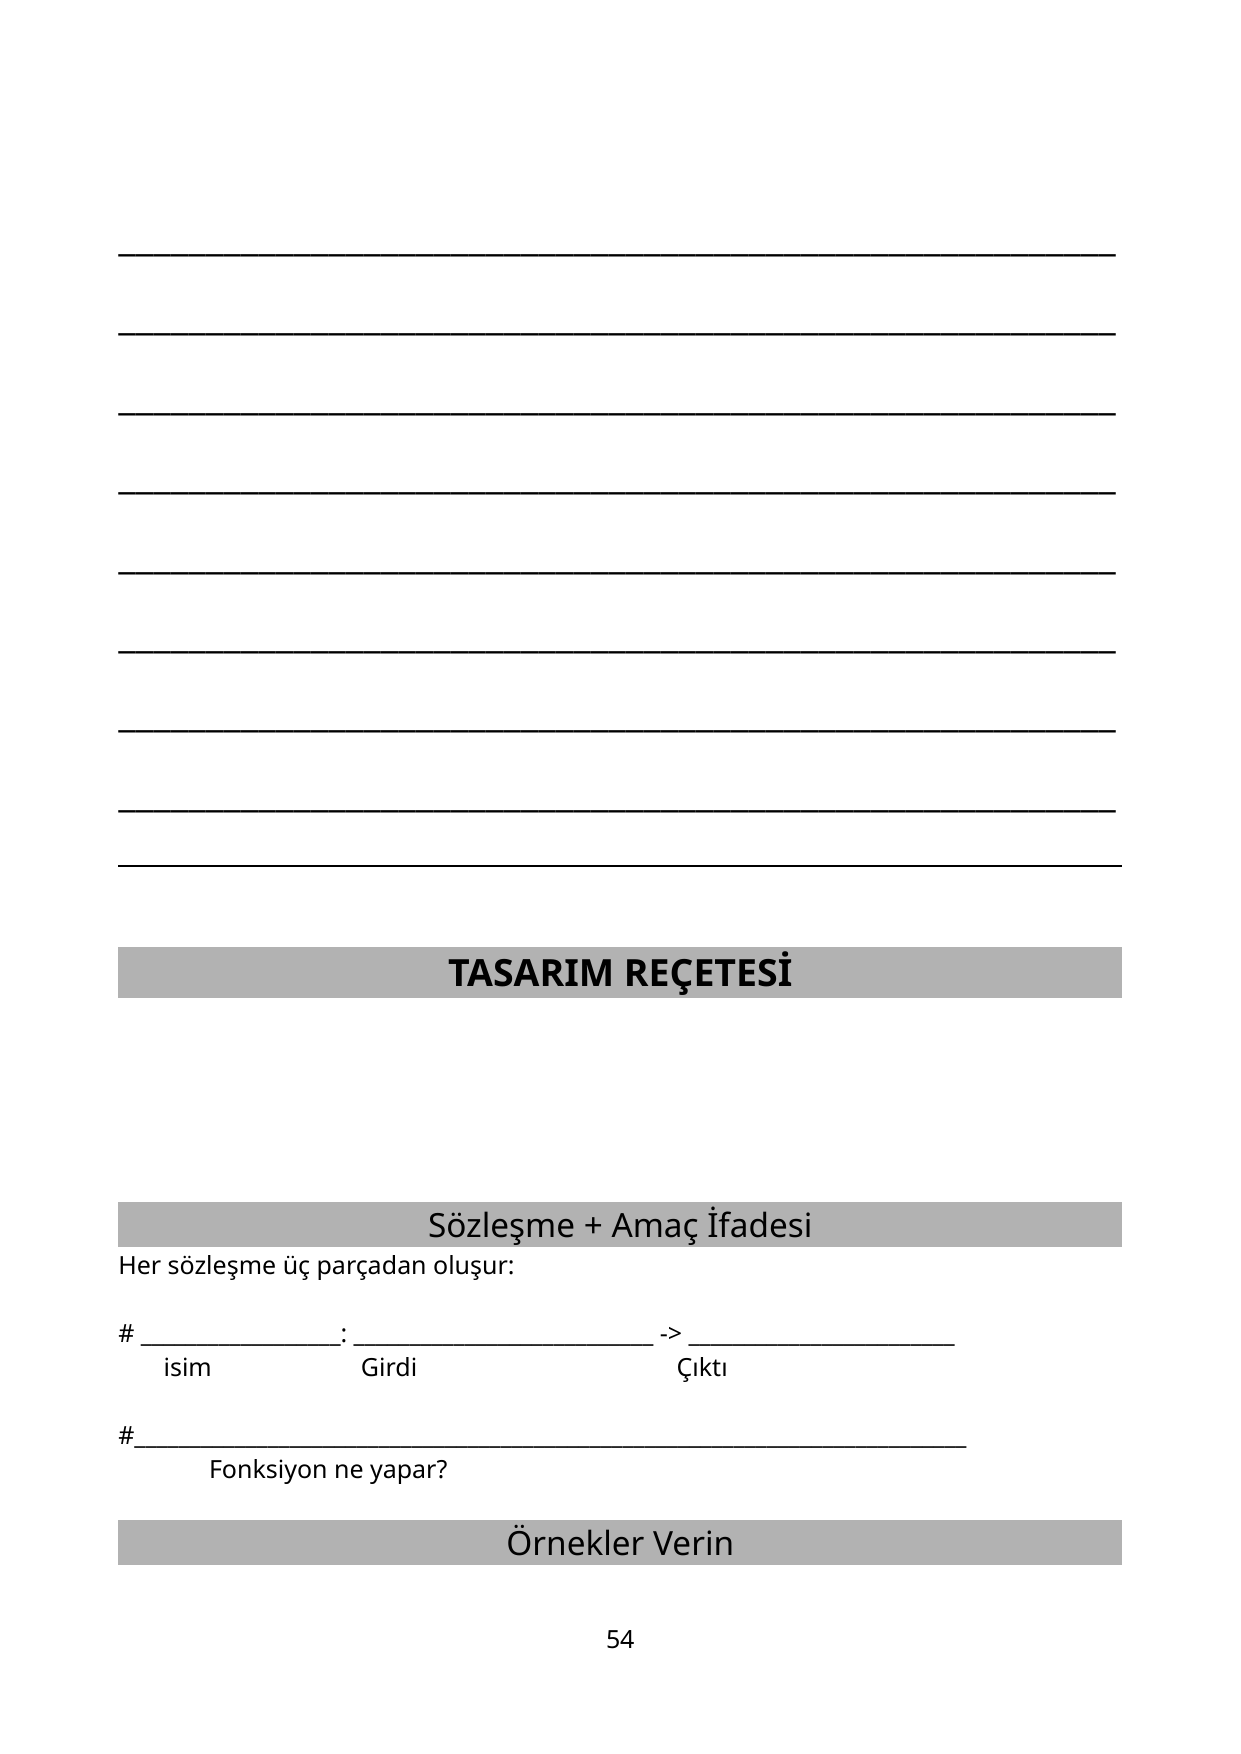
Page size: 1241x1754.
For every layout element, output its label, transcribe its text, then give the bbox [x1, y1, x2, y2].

text _________________________________________________________ [118, 301, 1122, 340]
text _________________________________________________________ [118, 618, 1122, 658]
text # __________________: ___________________________ -> ________________________ [118, 1316, 1122, 1349]
text _________________________________________________________ [118, 380, 1122, 420]
text Örnekler Verin [118, 1520, 1122, 1565]
text #___________________________________________________________________________ [118, 1418, 1122, 1452]
text _________________________________________________________ [118, 221, 1122, 261]
text _________________________________________________________ [118, 777, 1122, 817]
text _________________________________________________________ [118, 698, 1122, 737]
text Fonksiyon ne yapar? [118, 1452, 1122, 1486]
text Her sözleşme üç parçadan oluşur: [118, 1247, 1122, 1281]
text TASARIM REÇETESİ [118, 947, 1122, 998]
text _________________________________________________________ [118, 539, 1122, 578]
text isim Girdi Çıktı [118, 1349, 1122, 1384]
text Sözleşme + Amaç İfadesi [118, 1202, 1122, 1247]
text _________________________________________________________ [118, 459, 1122, 499]
